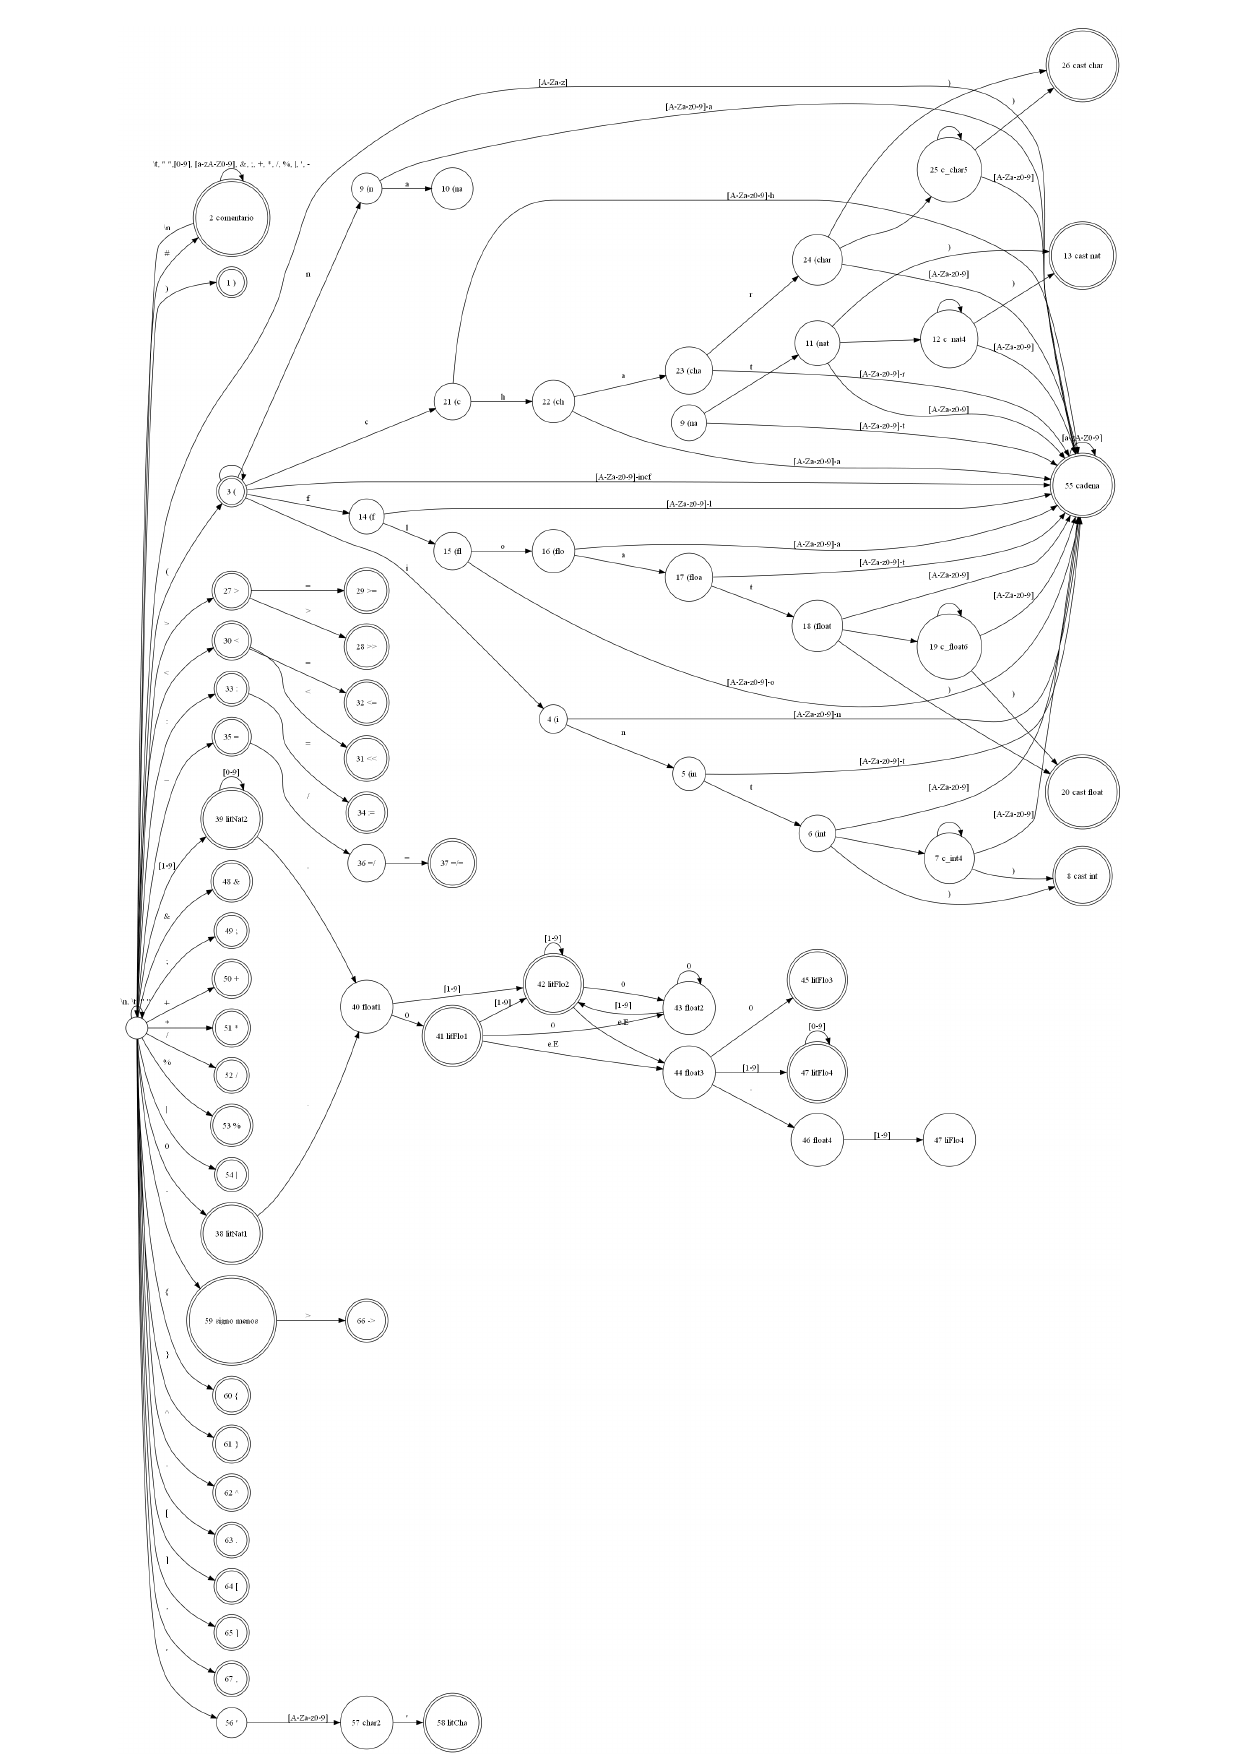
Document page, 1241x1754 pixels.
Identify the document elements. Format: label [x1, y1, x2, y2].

picture [118, 26, 1122, 1754]
